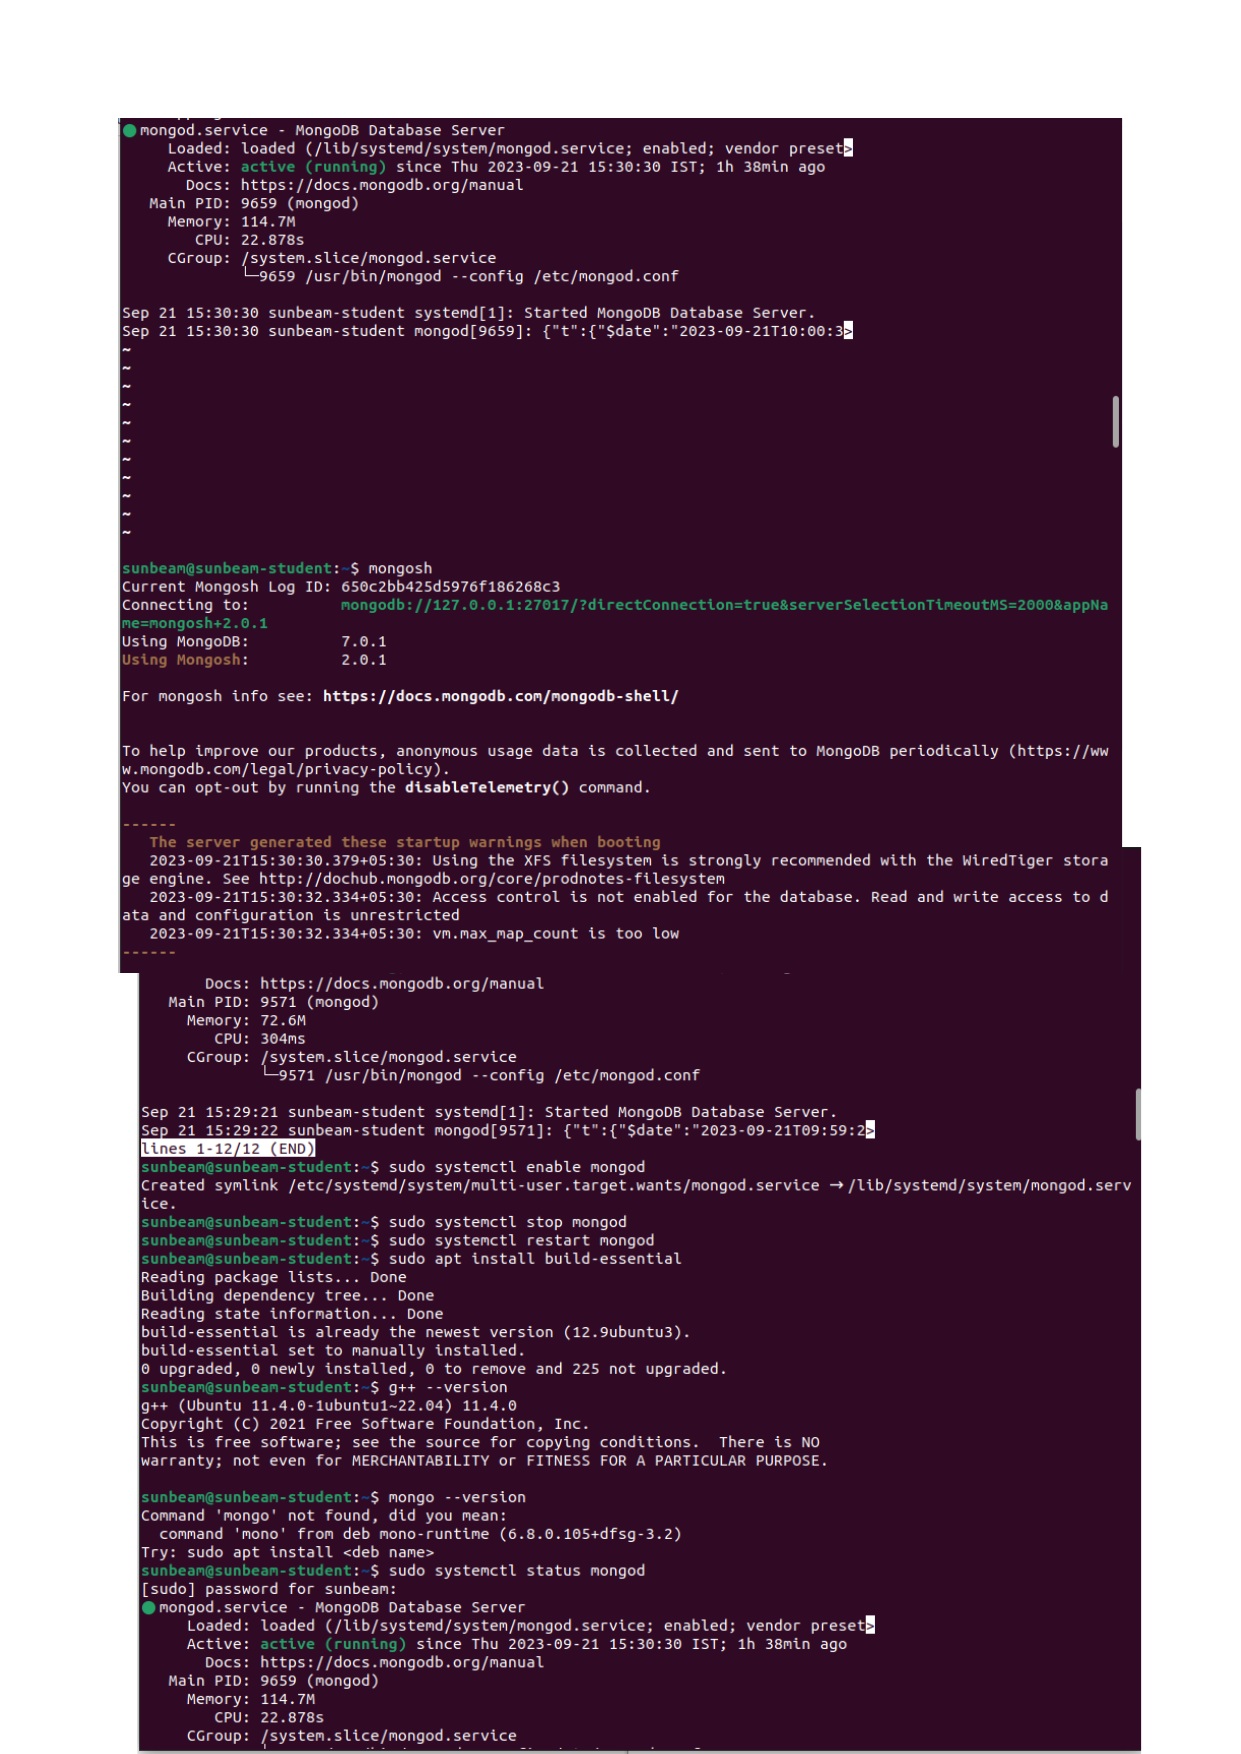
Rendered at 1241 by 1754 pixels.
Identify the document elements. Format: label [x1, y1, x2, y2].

picture [118, 118, 1142, 1754]
